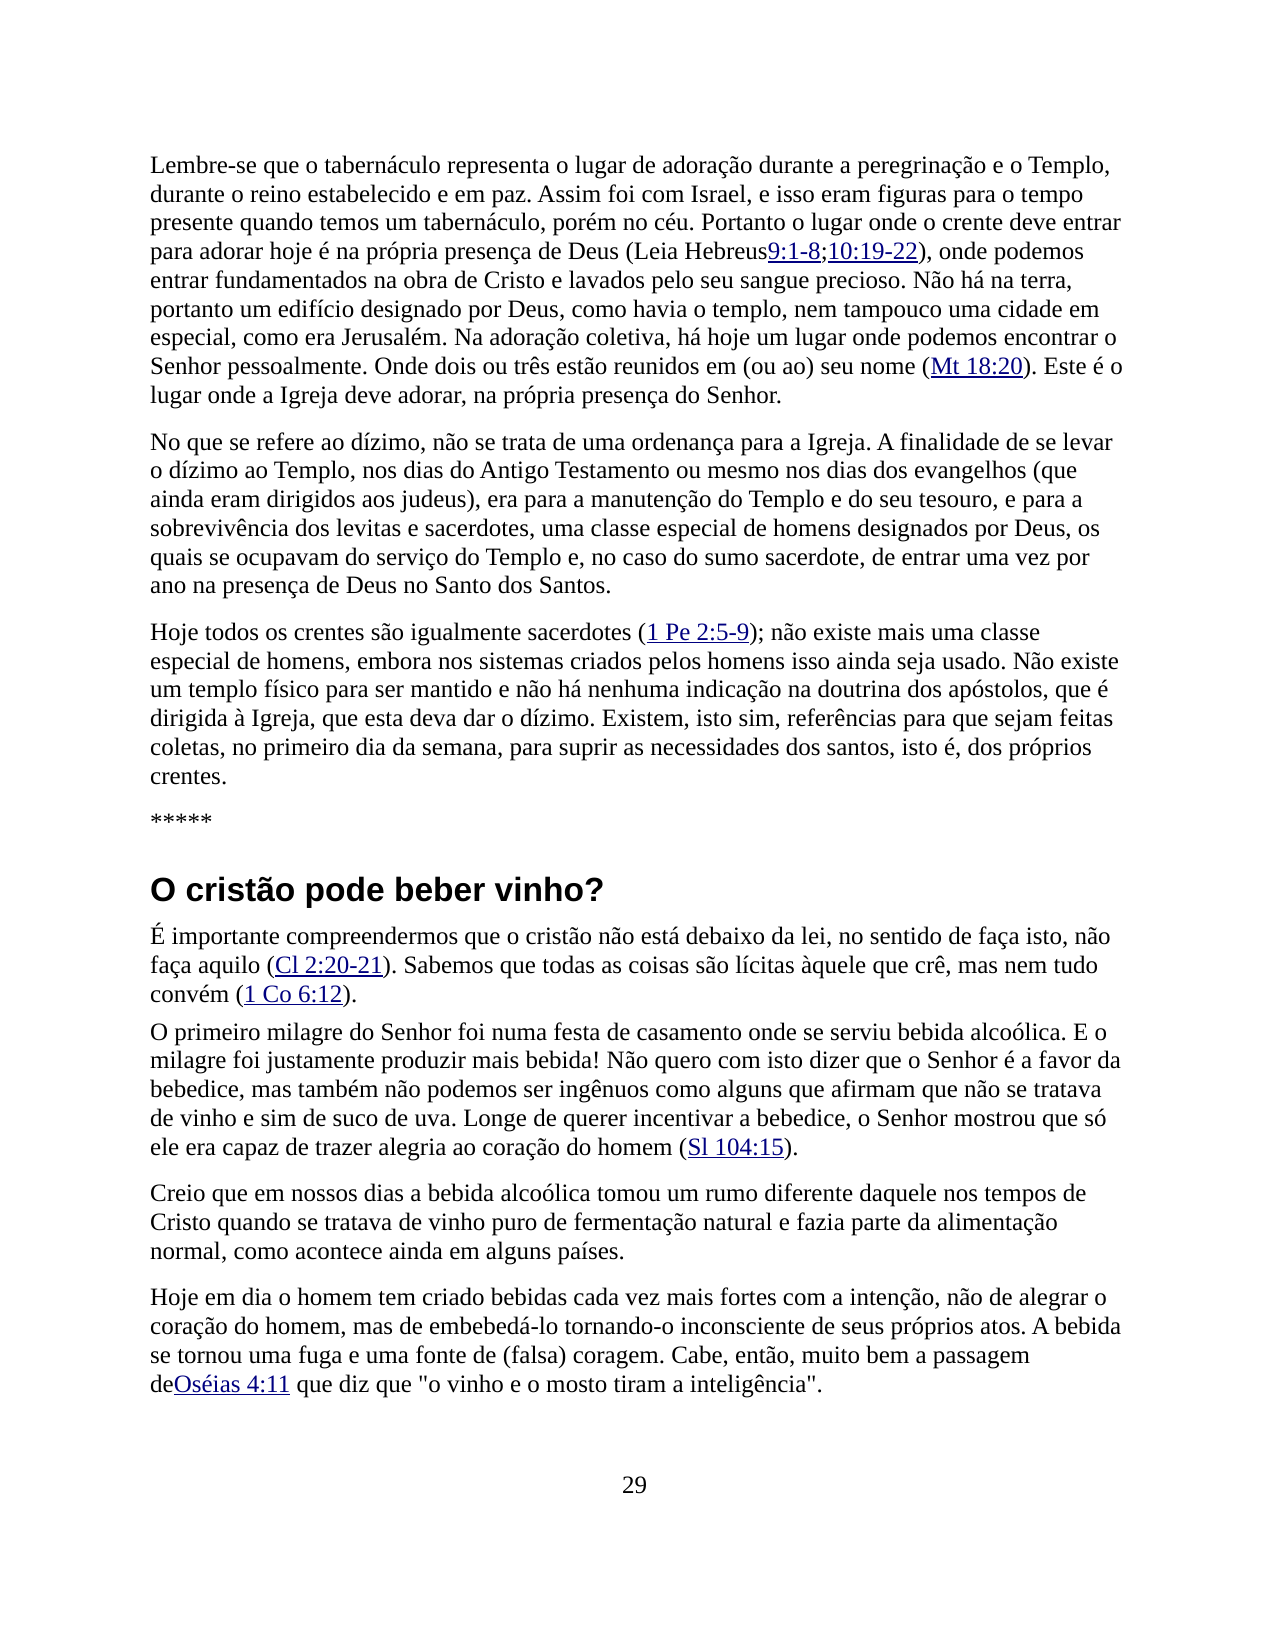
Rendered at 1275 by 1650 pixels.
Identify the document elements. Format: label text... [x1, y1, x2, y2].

text Hoje todos os crentes são igualmente sacerdotes (1 Pe 2:5-9); não existe mais uma classe especial de homens, embora nos sistemas criados pelos homens isso ainda seja usado. Não existe um templo físico para ser mantido e não há nenhuma indicação na doutrina dos apóstolos, que é dirigida à Igreja, que esta deva dar o dízimo. Existem, isto sim, referências para que sejam feitas coletas, no primeiro dia da semana, para suprir as necessidades dos santos, isto é, dos próprios crentes. [150, 617, 1125, 789]
text Hoje em dia o homem tem criado bebidas cada vez mais fortes com a intenção, não de alegrar o coração do homem, mas de embebedá-lo tornando-o inconsciente de seus próprios atos. A bebida se tornou uma fuga e uma fonte de (falsa) coragem. Cabe, então, muito bem a passagem deOséias 4:11 que diz que "o vinho e o mosto tiram a inteligência". [150, 1282, 1125, 1397]
text ***** [150, 807, 1125, 836]
text Creio que em nossos dias a bebida alcoólica tomou um rumo diferente daquele nos tempos de Cristo quando se tratava de vinho puro de fermentação natural e fazia parte da alimentação normal, como acontece ainda em alguns países. [150, 1178, 1125, 1264]
text No que se refere ao dízimo, não se trata de uma ordenança para a Igreja. A finalidade de se levar o dízimo ao Templo, nos dias do Antigo Testamento ou mesmo nos dias dos evangelhos (que ainda eram dirigidos aos judeus), era para a manutenção do Templo e do seu tesouro, e para a sobrevivência dos levitas e sacerdotes, uma classe especial de homens designados por Deus, os quais se ocupavam do serviço do Templo e, no caso do sumo sacerdote, de entrar uma vez por ano na presença de Deus no Santo dos Santos. [150, 427, 1125, 599]
text O primeiro milagre do Senhor foi numa festa de casamento onde se serviu bebida alcoólica. E o milagre foi justamente produzir mais bebida! Não quero com isto dizer que o Senhor é a favor da bebedice, mas também não podemos ser ingênuos como alguns que afirmam que não se tratava de vinho e sim de suco de uva. Longe de querer incentivar a bebedice, o Senhor mostrou que só ele era capaz de trazer alegria ao coração do homem (Sl 104:15). [150, 1017, 1125, 1160]
subtitle O cristão pode beber vinho? [150, 870, 1125, 909]
text É importante compreendermos que o cristão não está debaixo da lei, no sentido de faça isto, não faça aquilo (Cl 2:20-21). Sabemos que todas as coisas são lícitas àquele que crê, mas nem tudo convém (1 Co 6:12). [150, 921, 1125, 1008]
text Lembre-se que o tabernáculo representa o lugar de adoração durante a peregrinação e o Templo, durante o reino estabelecido e em paz. Assim foi com Israel, e isso eram figuras para o tempo presente quando temos um tabernáculo, porém no céu. Portanto o lugar onde o crente deve entrar para adorar hoje é na própria presença de Deus (Leia Hebreus9:1-8;10:19-22), onde podemos entrar fundamentados na obra de Cristo e lavados pelo seu sangue precioso. Não há na terra, portanto um edifício designado por Deus, como havia o templo, nem tampouco uma cidade em especial, como era Jerusalém. Na adoração coletiva, há hoje um lugar onde podemos encontrar o Senhor pessoalmente. Onde dois ou três estão reunidos em (ou ao) seu nome (Mt 18:20). Este é o lugar onde a Igreja deve adorar, na própria presença do Senhor. [150, 150, 1125, 409]
